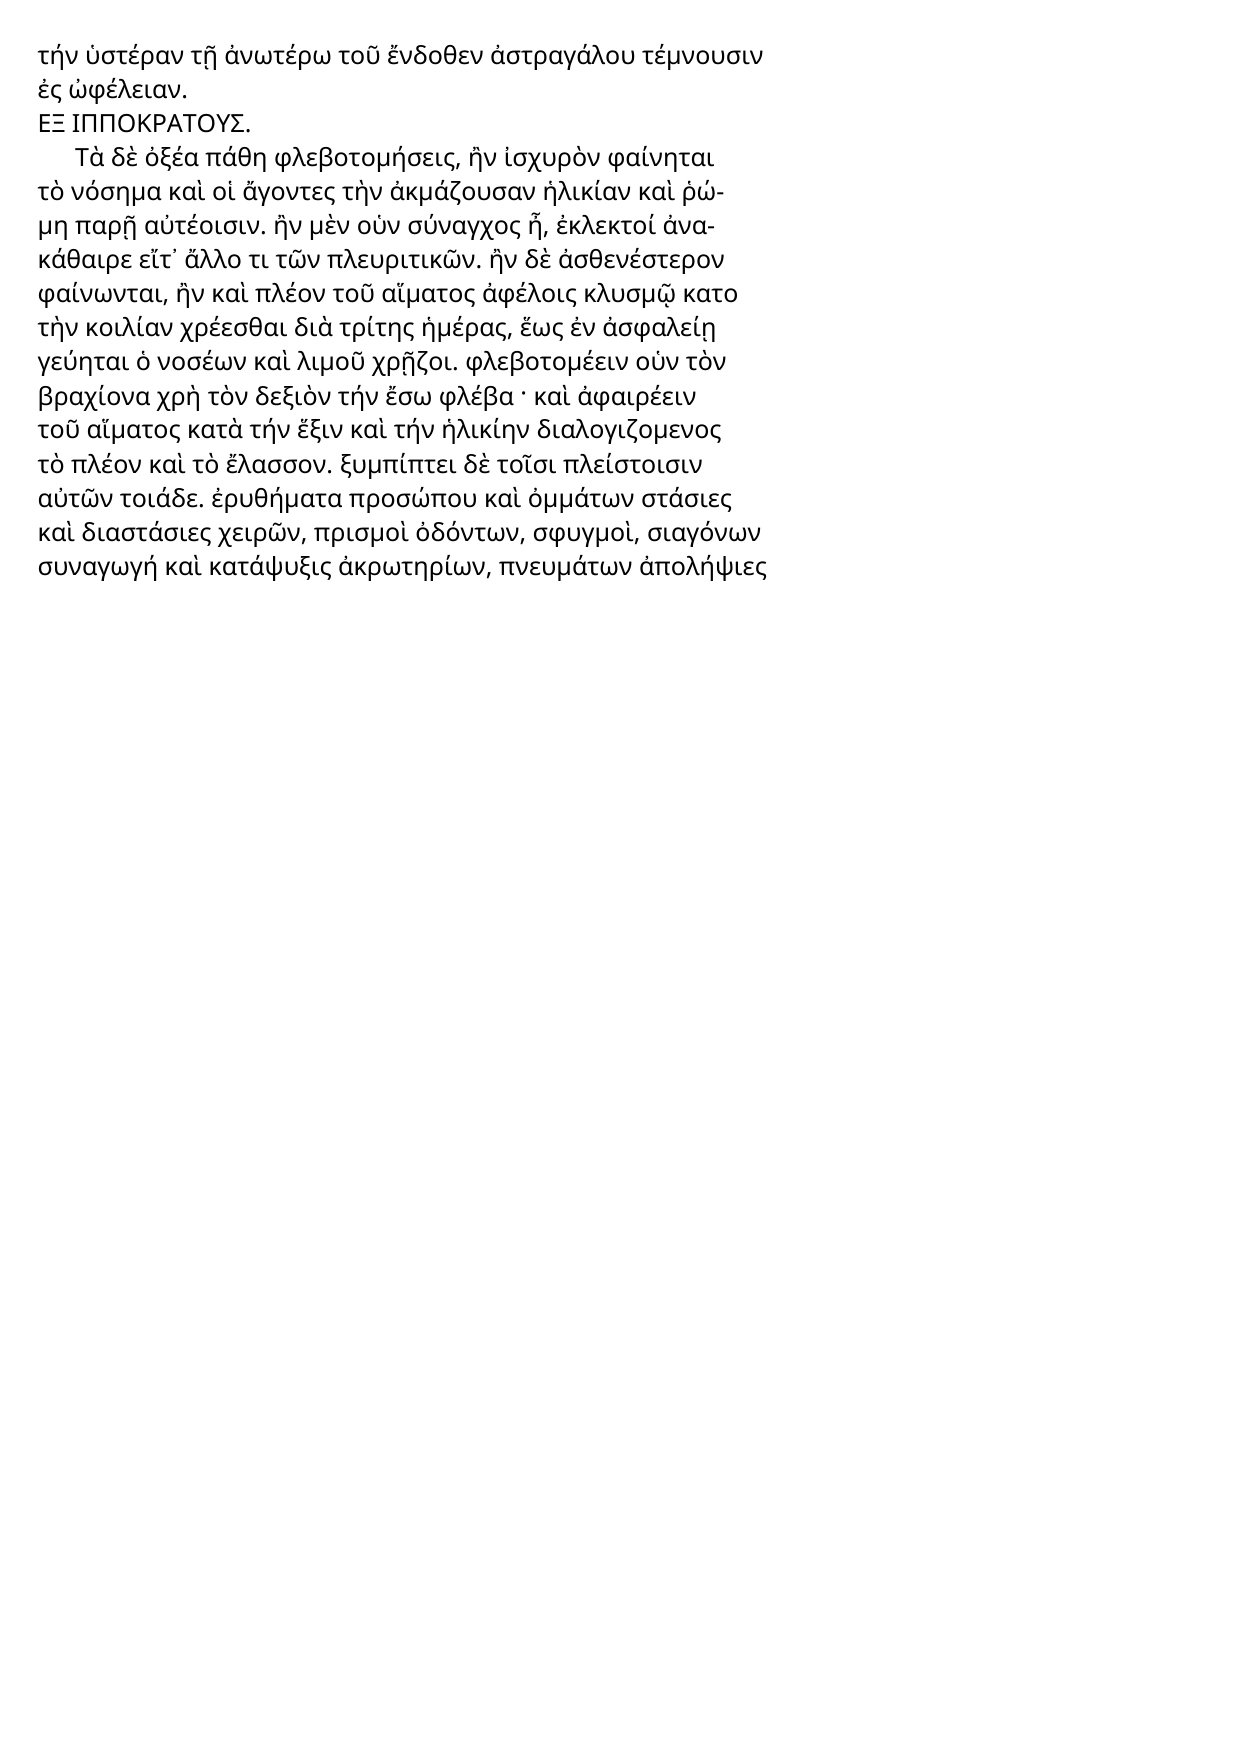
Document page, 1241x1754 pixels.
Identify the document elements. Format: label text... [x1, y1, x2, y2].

text Τὰ δὲ ὀξέα πάθη φλεβοτομήσεις, ἢν ἰσχυρὸν φαίνηται τὸ νόσημα καὶ οἱ ἄγοντες τὴν ἀκμάζουσαν ἡλικίαν καὶ ῥώ- μη παρῇ αὐτέοισιν. ἢν μὲν οὑν σύναγχος ἦ, ἐκλεκτοί ἀνα- κάθαιρε εἴτ᾽ ἄλλο τι τῶν πλευριτικῶν. ἢν δὲ ἀσθενέστερον φαίνωνται, ἢν καὶ πλέον τοῦ αἵματος ἀφέλοις κλυσμῷ κατο τὴν κοιλίαν χρέεσθαι διὰ τρίτης ἡμέρας, ἕως ἐν ἀσφαλείῃ γεύηται ὁ νοσέων καὶ λιμοῦ χρῇζοι. φλεβοτομέειν οὑν τὸν βραχίονα χρὴ τὸν δεξιὸν τήν ἔσω φλέβα · καὶ ἀφαιρέειν τοῦ αἵματος κατὰ τήν ἕξιν καὶ τήν ἡλικίην διαλογιζομενος τὸ πλέον καὶ τὸ ἔλασσον. ξυμπίπτει δὲ τοῖσι πλείστοισιν αὐτῶν τοιάδε. ἐρυθήματα προσώπου καὶ ὀμμάτων στάσιες καὶ διαστάσιες χειρῶν, πρισμοὶ ὀδόντων, σφυγμοὶ, σιαγόνων συναγωγή καὶ κατάψυξις ἀκρωτηρίων, πνευμάτων ἀπολήψιες [37, 140, 1203, 582]
text ΕΞ ΙΠΠΟΚΡΑΤΟΥΣ. [37, 106, 1203, 140]
text τήν ὑστέραν τῇ ἀνωτέρω τοῦ ἔνδοθεν ἀστραγάλου τέμνουσιν ἐς ὠφέλειαν. [37, 37, 1203, 106]
